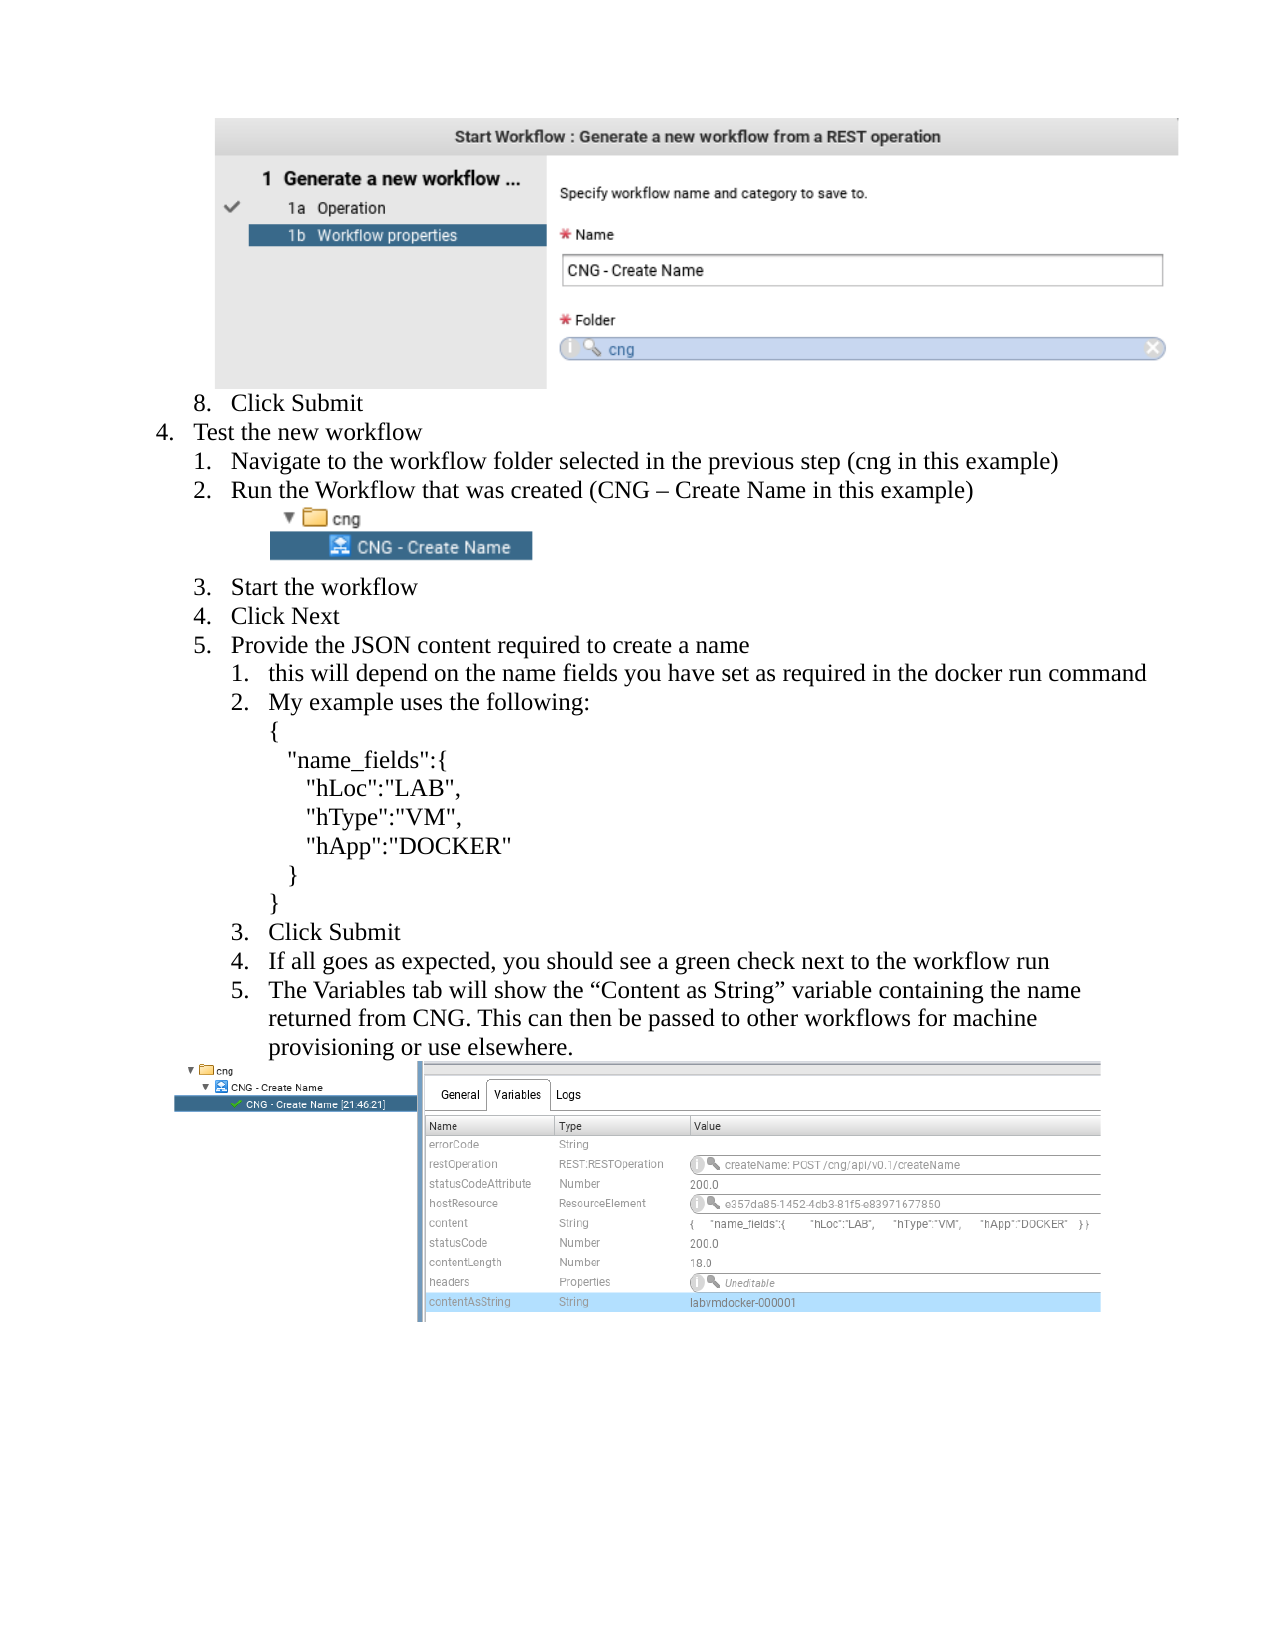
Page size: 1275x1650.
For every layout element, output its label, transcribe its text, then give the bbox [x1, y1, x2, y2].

picture [214, 118, 1179, 389]
list } [231, 860, 1157, 888]
list "name_fields":{ [231, 745, 1157, 773]
list My example uses the following: [231, 687, 1157, 716]
list Run the Workflow that was created (CNG – Create Name in this example) [193, 475, 1157, 503]
picture [270, 503, 533, 573]
list Click Next [193, 601, 1157, 630]
list "hApp":"DOCKER" [231, 831, 1157, 860]
list Navigate to the workflow folder selected in the previous step (cng in this example) [193, 446, 1157, 475]
list The Variables tab will show the “Content as String” variable containing the name returned from CNG. This can then be passed to other workflows for machine provisioning or use elsewhere. [231, 975, 1157, 1061]
list Provide the JSON content required to create a name [193, 630, 1157, 658]
list } [231, 888, 1157, 917]
list "hType":"VM", [231, 802, 1157, 831]
list { [231, 716, 1157, 745]
picture [174, 1061, 1101, 1322]
list this will depend on the name fields you have set as required in the docker run command [231, 658, 1157, 687]
list Test the new workflow [156, 417, 1157, 446]
list "hLoc":"LAB", [231, 773, 1157, 802]
list Click Submit [231, 917, 1157, 946]
list If all goes as expected, you should see a green check next to the workflow run [231, 946, 1157, 975]
list Start the workflow [193, 503, 1157, 601]
list Click Submit [193, 118, 1157, 417]
